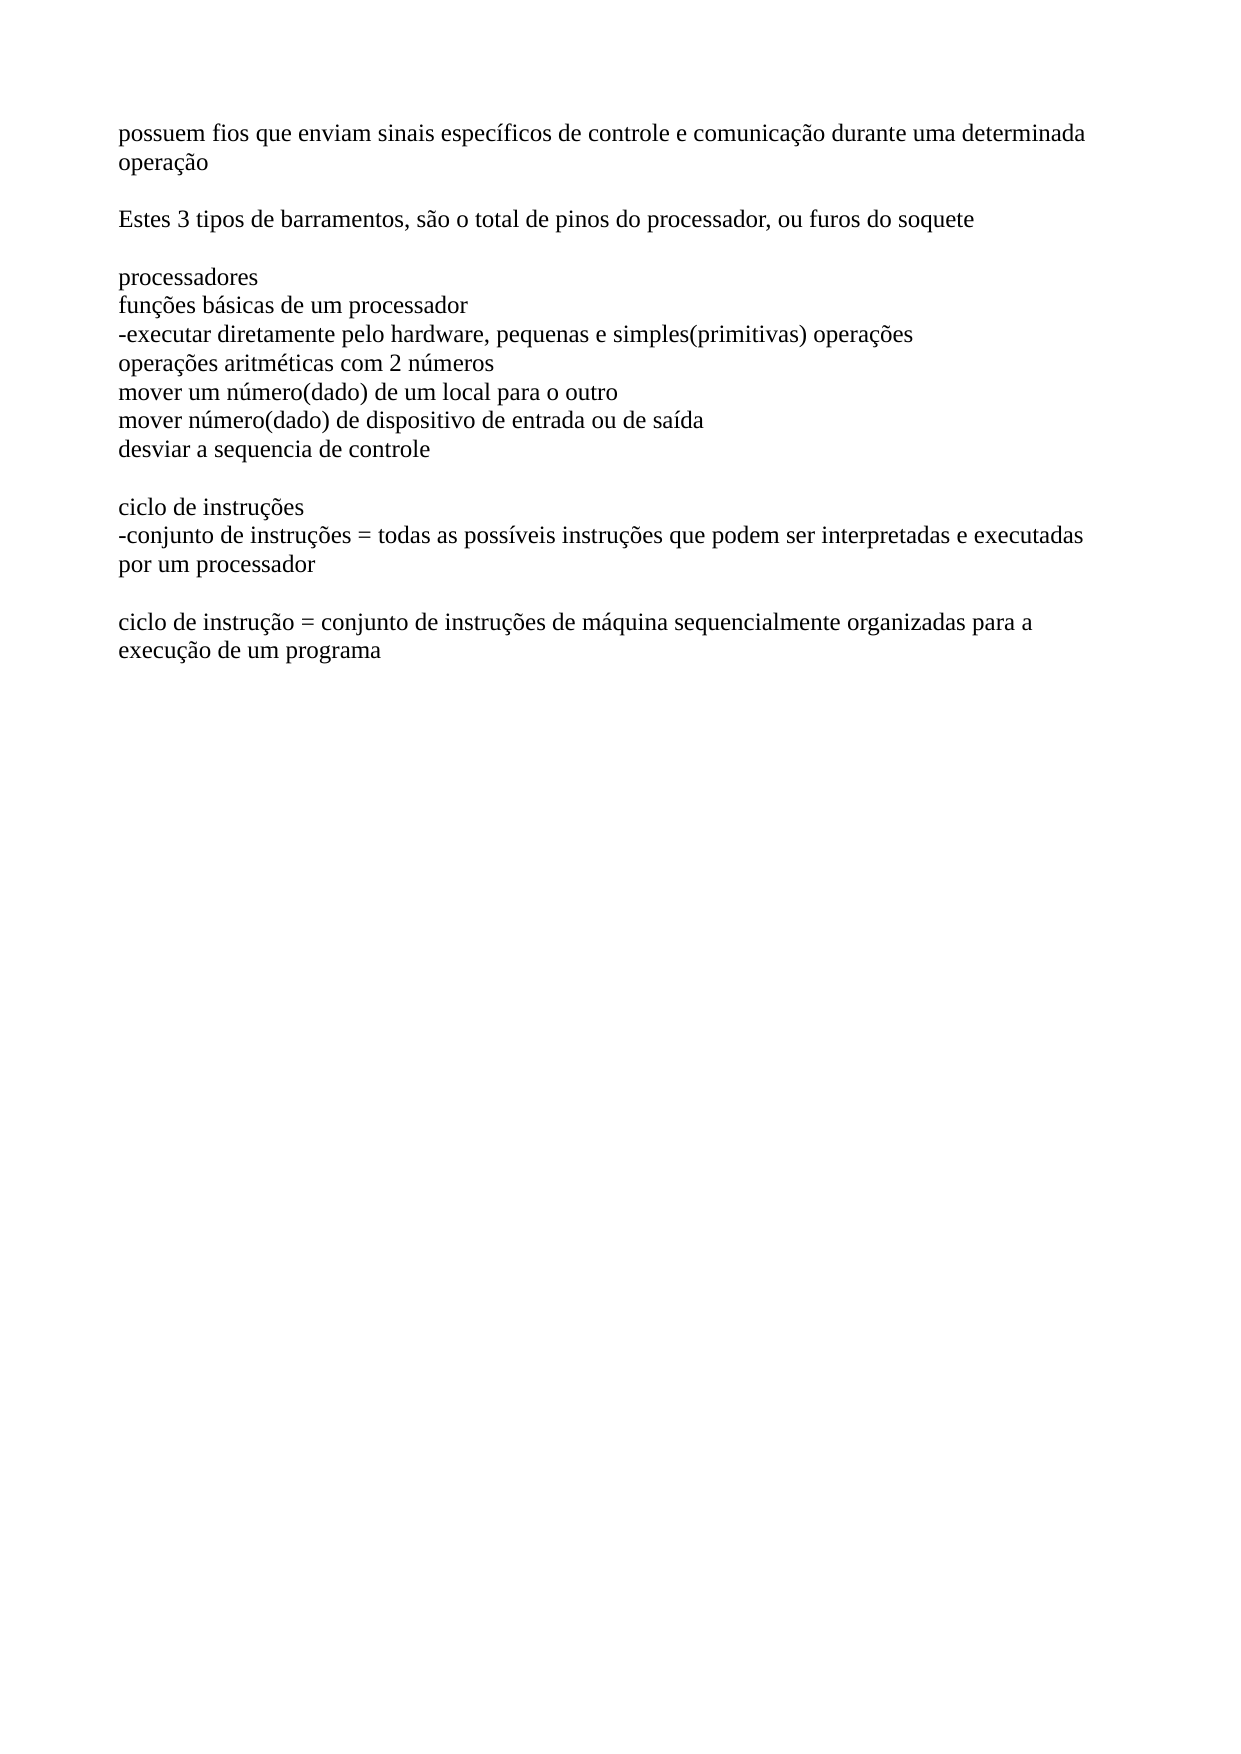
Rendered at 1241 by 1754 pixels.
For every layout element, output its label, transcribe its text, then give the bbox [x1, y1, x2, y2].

text desviar a sequencia de controle [118, 434, 1122, 463]
text -executar diretamente pelo hardware, pequenas e simples(primitivas) operações [118, 319, 1122, 348]
text mover número(dado) de dispositivo de entrada ou de saída [118, 406, 1122, 434]
text Estes 3 tipos de barramentos, são o total de pinos do processador, ou furos do soquete [118, 204, 1122, 233]
text funções básicas de um processador [118, 291, 1122, 319]
text operações aritméticas com 2 números [118, 348, 1122, 377]
text possuem fios que enviam sinais específicos de controle e comunicação durante uma determinada operação [118, 118, 1122, 176]
text mover um número(dado) de um local para o outro [118, 377, 1122, 406]
text processadores [118, 262, 1122, 291]
text -conjunto de instruções = todas as possíveis instruções que podem ser interpretadas e executadas por um processador [118, 521, 1122, 578]
text ciclo de instruções [118, 492, 1122, 521]
text ciclo de instrução = conjunto de instruções de máquina sequencialmente organizadas para a execução de um programa [118, 607, 1122, 664]
